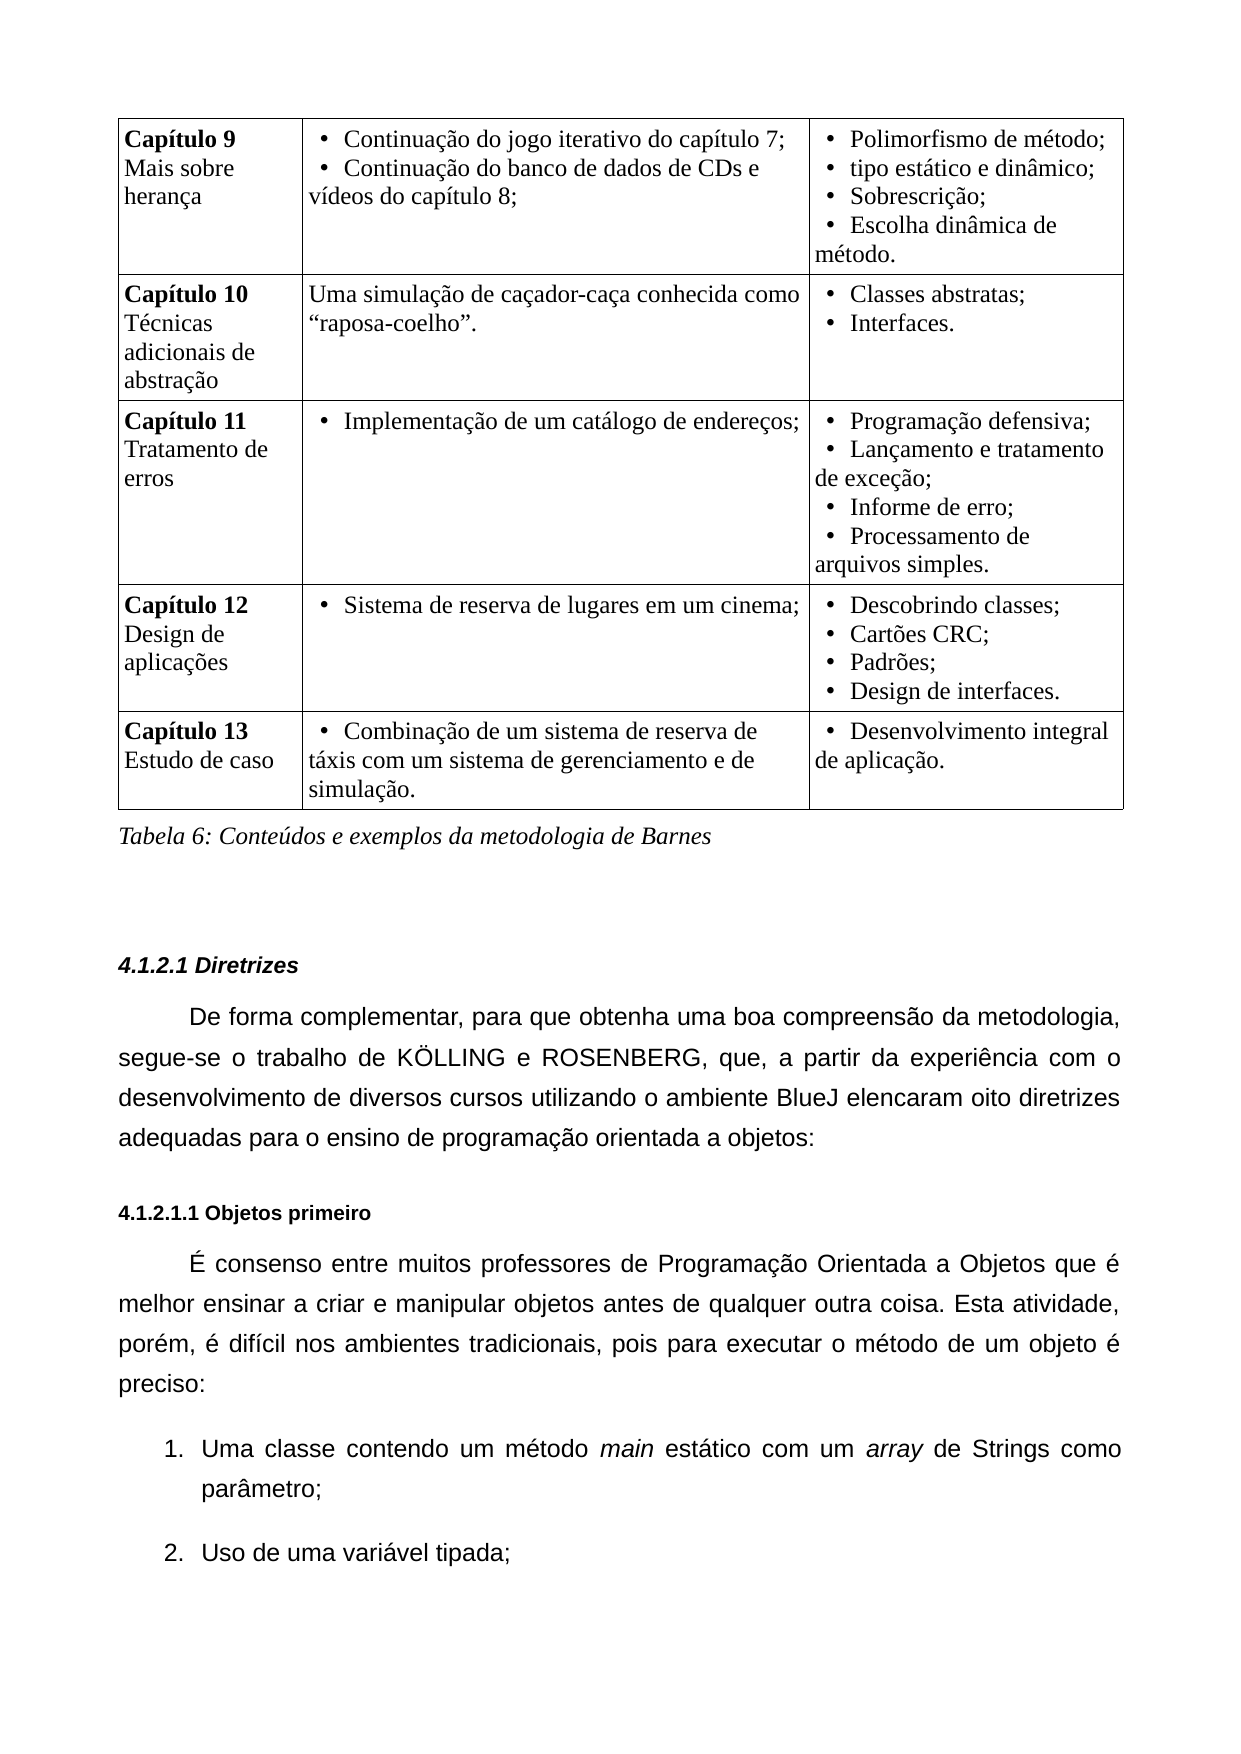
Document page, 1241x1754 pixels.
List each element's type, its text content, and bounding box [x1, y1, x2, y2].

table_cell Capítulo 13 Estudo de caso [119, 712, 302, 808]
table_cell Desenvolvimento integral de aplicação. [810, 712, 1123, 808]
subtitle 4.1.2.1.1 Objetos primeiro [118, 1201, 1122, 1224]
text Tabela 6: Conteúdos e exemplos da metodologia de Barnes [118, 821, 1122, 850]
text É consenso entre muitos professores de Programação Orientada a Objetos que é melhor ensinar a criar e manipular objetos antes de qualquer outra coisa. Esta atividade, porém, é difícil nos ambientes tradicionais, pois para executar o método de um objeto é preciso: [118, 1249, 1122, 1398]
list Uso de uma variável tipada; [163, 1538, 1122, 1567]
table_cell Sistema de reserva de lugares em um cinema; [303, 585, 809, 711]
table_cell Descobrindo classes; Cartões CRC; Padrões; Design de interfaces. [810, 585, 1123, 711]
text De forma complementar, para que obtenha uma boa compreensão da metodologia, segue-se o trabalho de KÖLLING e ROSENBERG, que, a partir da experiência com o desenvolvimento de diversos cursos utilizando o ambiente BlueJ elencaram oito diretrizes adequadas para o ensino de programação orientada a objetos: [118, 1002, 1122, 1152]
table_cell Implementação de um catálogo de endereços; [303, 401, 809, 584]
table_cell Classes abstratas; Interfaces. [810, 275, 1123, 400]
table_cell Continuação do jogo iterativo do capítulo 7; Continuação do banco de dados de CDs e vídeos do capítulo 8; [303, 119, 809, 273]
list Uma classe contendo um método main estático com um array de Strings como parâmetro; [163, 1434, 1122, 1503]
table_cell Polimorfismo de método; tipo estático e dinâmico; Sobrescrição; Escolha dinâmica de método. [810, 119, 1123, 273]
table_cell Capítulo 9 Mais sobre herança [119, 119, 302, 273]
table_cell Combinação de um sistema de reserva de táxis com um sistema de gerenciamento e de simulação. [303, 712, 809, 808]
table_cell Capítulo 12 Design de aplicações [119, 585, 302, 711]
table_cell Programação defensiva; Lançamento e tratamento de exceção; Informe de erro; Processamento de arquivos simples. [810, 401, 1123, 584]
table_cell Uma simulação de caçador-caça conhecida como “raposa-coelho”. [303, 275, 809, 400]
subtitle 4.1.2.1 Diretrizes [118, 952, 1122, 978]
table_cell Capítulo 11 Tratamento de erros [119, 401, 302, 584]
table_cell Capítulo 10 Técnicas adicionais de abstração [119, 275, 302, 400]
